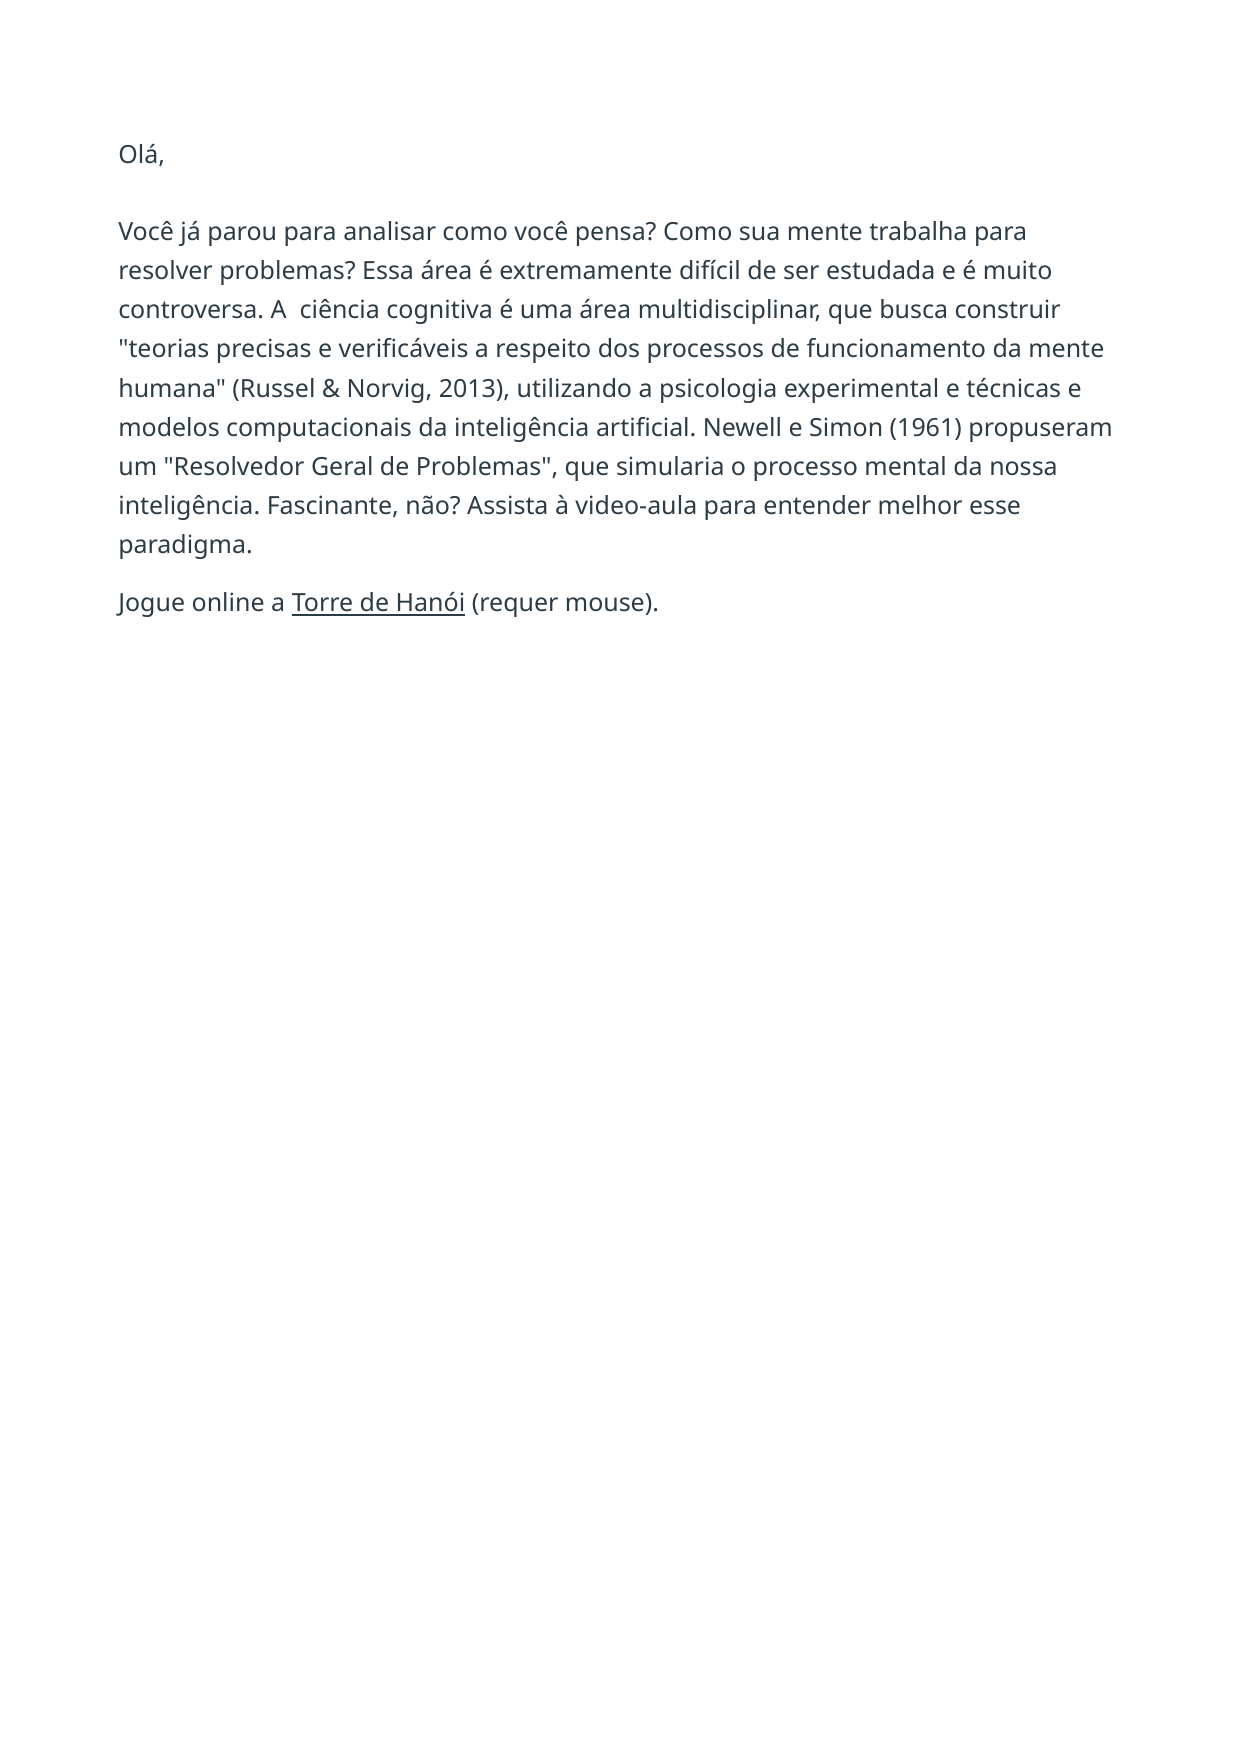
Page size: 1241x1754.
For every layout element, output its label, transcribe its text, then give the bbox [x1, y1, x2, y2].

text Você já parou para analisar como você pensa? Como sua mente trabalha para resolver problemas? Essa área é extremamente difícil de ser estudada e é muito controversa. A ciência cognitiva é uma área multidisciplinar, que busca construir "teorias precisas e verificáveis a respeito dos processos de funcionamento da mente humana" (Russel & Norvig, 2013), utilizando a psicologia experimental e técnicas e modelos computacionais da inteligência artificial. Newell e Simon (1961) propuseram um "Resolvedor Geral de Problemas", que simularia o processo mental da nossa inteligência. Fascinante, não? Assista à video-aula para entender melhor esse paradigma. [118, 213, 1122, 561]
text Jogue online a Torre de Hanói (requer mouse). [118, 585, 1122, 619]
text Olá, [118, 137, 1122, 171]
